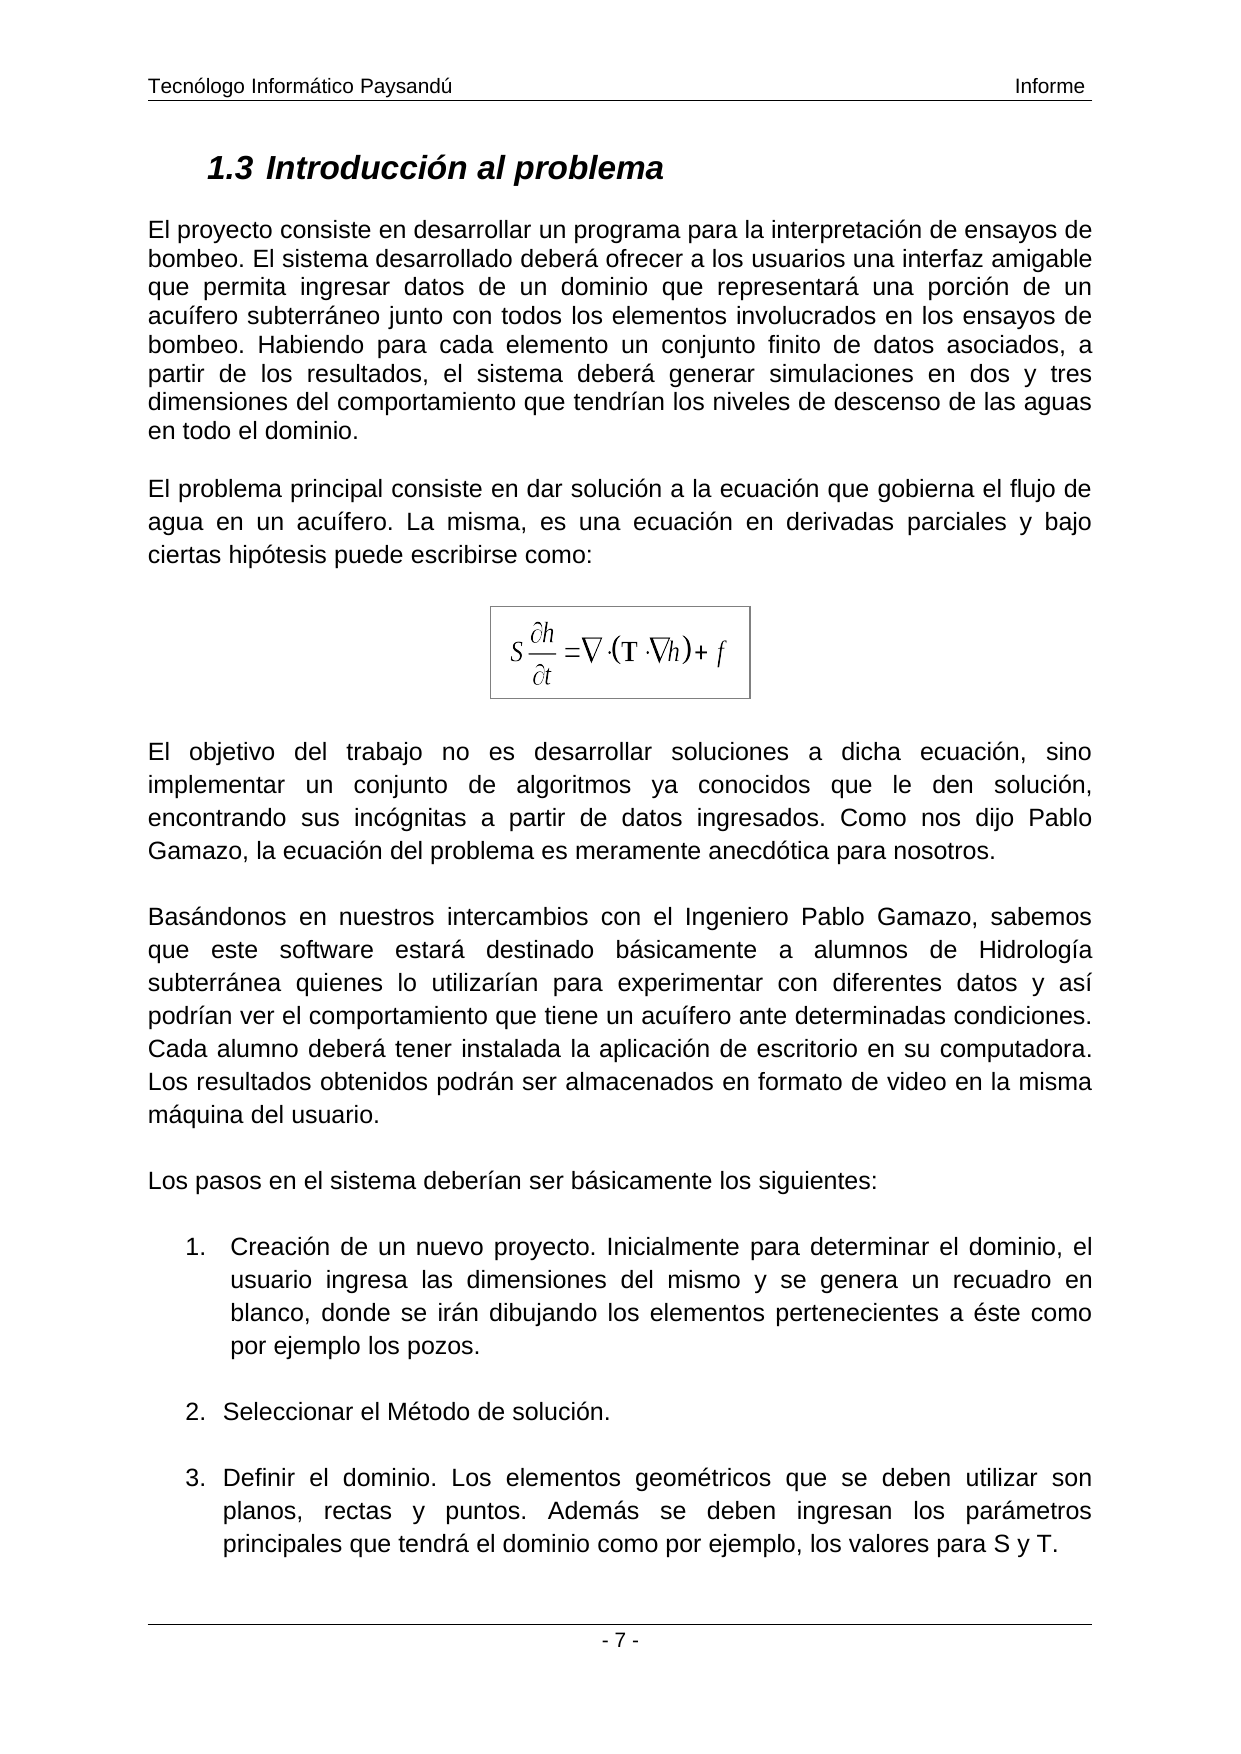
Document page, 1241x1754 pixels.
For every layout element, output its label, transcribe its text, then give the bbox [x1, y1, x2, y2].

text El objetivo del trabajo no es desarrollar soluciones a dicha ecuación, sino implementar un conjunto de algoritmos ya conocidos que le den solución, encontrando sus incógnitas a partir de datos ingresados. Como nos dijo Pablo Gamazo, la ecuación del problema es meramente anecdótica para nosotros. [148, 737, 1092, 864]
text El proyecto consiste en desarrollar un programa para la interpretación de ensayos de bombeo. El sistema desarrollado deberá ofrecer a los usuarios una interfaz amigable que permita ingresar datos de un dominio que representará una porción de un acuífero subterráneo junto con todos los elementos involucrados en los ensayos de bombeo. Habiendo para cada elemento un conjunto finito de datos asociados, a partir de los resultados, el sistema deberá generar simulaciones en dos y tres dimensiones del comportamiento que tendrían los niveles de descenso de las aguas en todo el dominio. [148, 215, 1092, 445]
subtitle Introducción al problema [207, 148, 1092, 186]
list Creación de un nuevo proyecto. Inicialmente para determinar el dominio, el usuario ingresa las dimensiones del mismo y se genera un recuadro en blanco, donde se irán dibujando los elementos pertenecientes a éste como por ejemplo los pozos. [185, 1232, 1092, 1360]
text Los pasos en el sistema deberían ser básicamente los siguientes: [148, 1166, 1092, 1195]
list Seleccionar el Método de solución. [185, 1397, 1092, 1426]
text El problema principal consiste en dar solución a la ecuación que gobierna el flujo de agua en un acuífero. La misma, es una ecuación en derivadas parciales y bajo ciertas hipótesis puede escribirse como: [148, 474, 1092, 568]
list Definir el dominio. Los elementos geométricos que se deben utilizar son planos, rectas y puntos. Además se deben ingresan los parámetros principales que tendrá el dominio como por ejemplo, los valores para S y T. [185, 1463, 1092, 1558]
text Basándonos en nuestros intercambios con el Ingeniero Pablo Gamazo, sabemos que este software estará destinado básicamente a alumnos de Hidrología subterránea quienes lo utilizarían para experimentar con diferentes datos y así podrían ver el comportamiento que tiene un acuífero ante determinadas condiciones. Cada alumno deberá tener instalada la aplicación de escritorio en su computadora. Los resultados obtenidos podrán ser almacenados en formato de video en la misma máquina del usuario. [148, 902, 1092, 1129]
